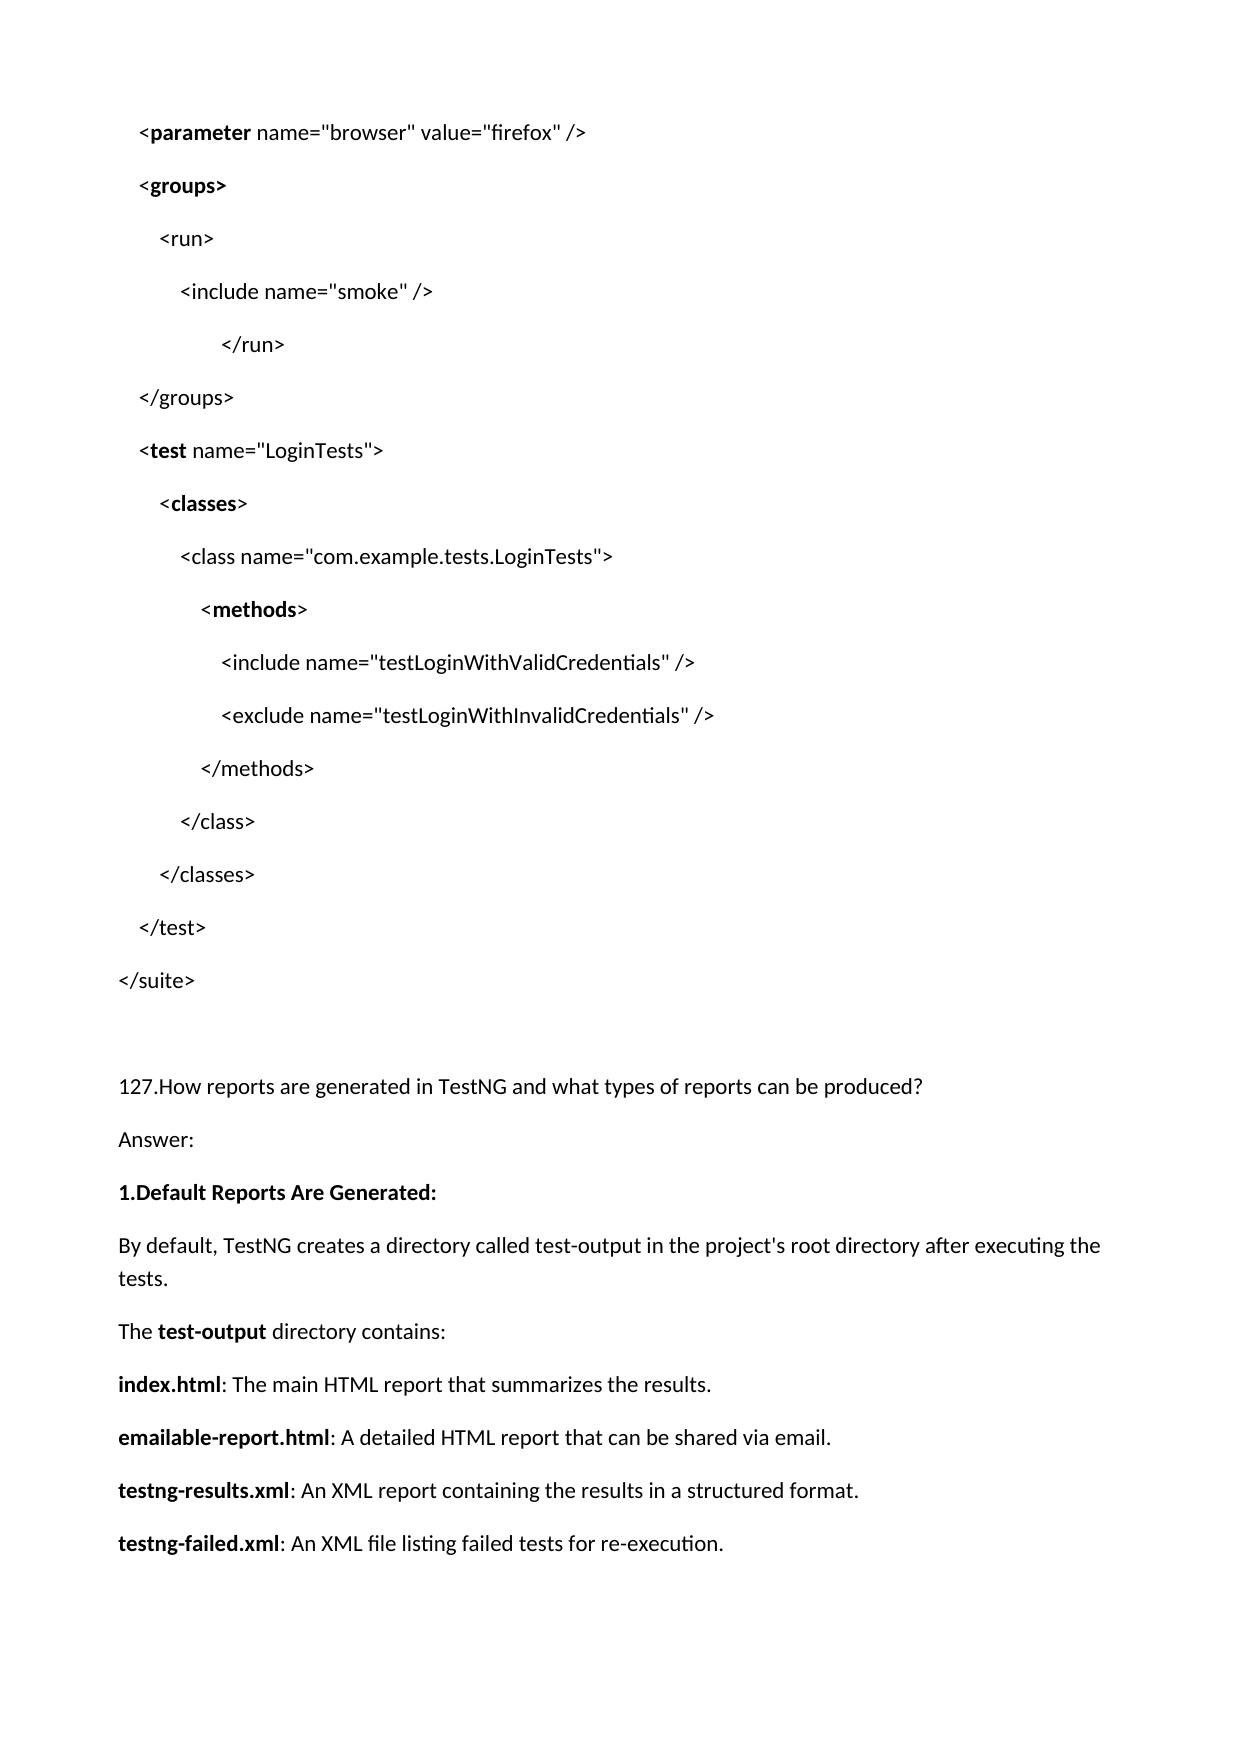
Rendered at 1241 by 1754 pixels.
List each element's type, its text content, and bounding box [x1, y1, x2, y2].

text <methods> [118, 595, 1122, 623]
text <parameter name="browser" value="firefox" /> [118, 118, 1122, 146]
text <class name="com.example.tests.LoginTests"> [118, 542, 1122, 570]
text testng-failed.xml: An XML file listing failed tests for re-execution. [118, 1529, 1122, 1557]
text Answer: [118, 1126, 1122, 1153]
text The test-output directory contains: [118, 1317, 1122, 1345]
text <include name="testLoginWithValidCredentials" /> [118, 648, 1122, 676]
text <classes> [118, 489, 1122, 517]
text </methods> [118, 754, 1122, 782]
text <include name="smoke" /> [118, 277, 1122, 305]
text index.html: The main HTML report that summarizes the results. [118, 1370, 1122, 1398]
text </test> [118, 913, 1122, 941]
text </groups> [118, 383, 1122, 411]
text By default, TestNG creates a directory called test-output in the project's root directory after executing the tests. [118, 1232, 1122, 1292]
text 1.Default Reports Are Generated: [118, 1178, 1122, 1207]
text </classes> [118, 860, 1122, 888]
text <test name="LoginTests"> [118, 436, 1122, 464]
text 127.How reports are generated in TestNG and what types of reports can be produced? [118, 1072, 1122, 1101]
text </run> [118, 330, 1122, 358]
text <exclude name="testLoginWithInvalidCredentials" /> [118, 701, 1122, 729]
text <groups> [118, 171, 1122, 199]
text testng-results.xml: An XML report containing the results in a structured format. [118, 1476, 1122, 1504]
text </class> [118, 807, 1122, 835]
text emailable-report.html: A detailed HTML report that can be shared via email. [118, 1423, 1122, 1451]
text </suite> [118, 966, 1122, 994]
text <run> [118, 224, 1122, 252]
